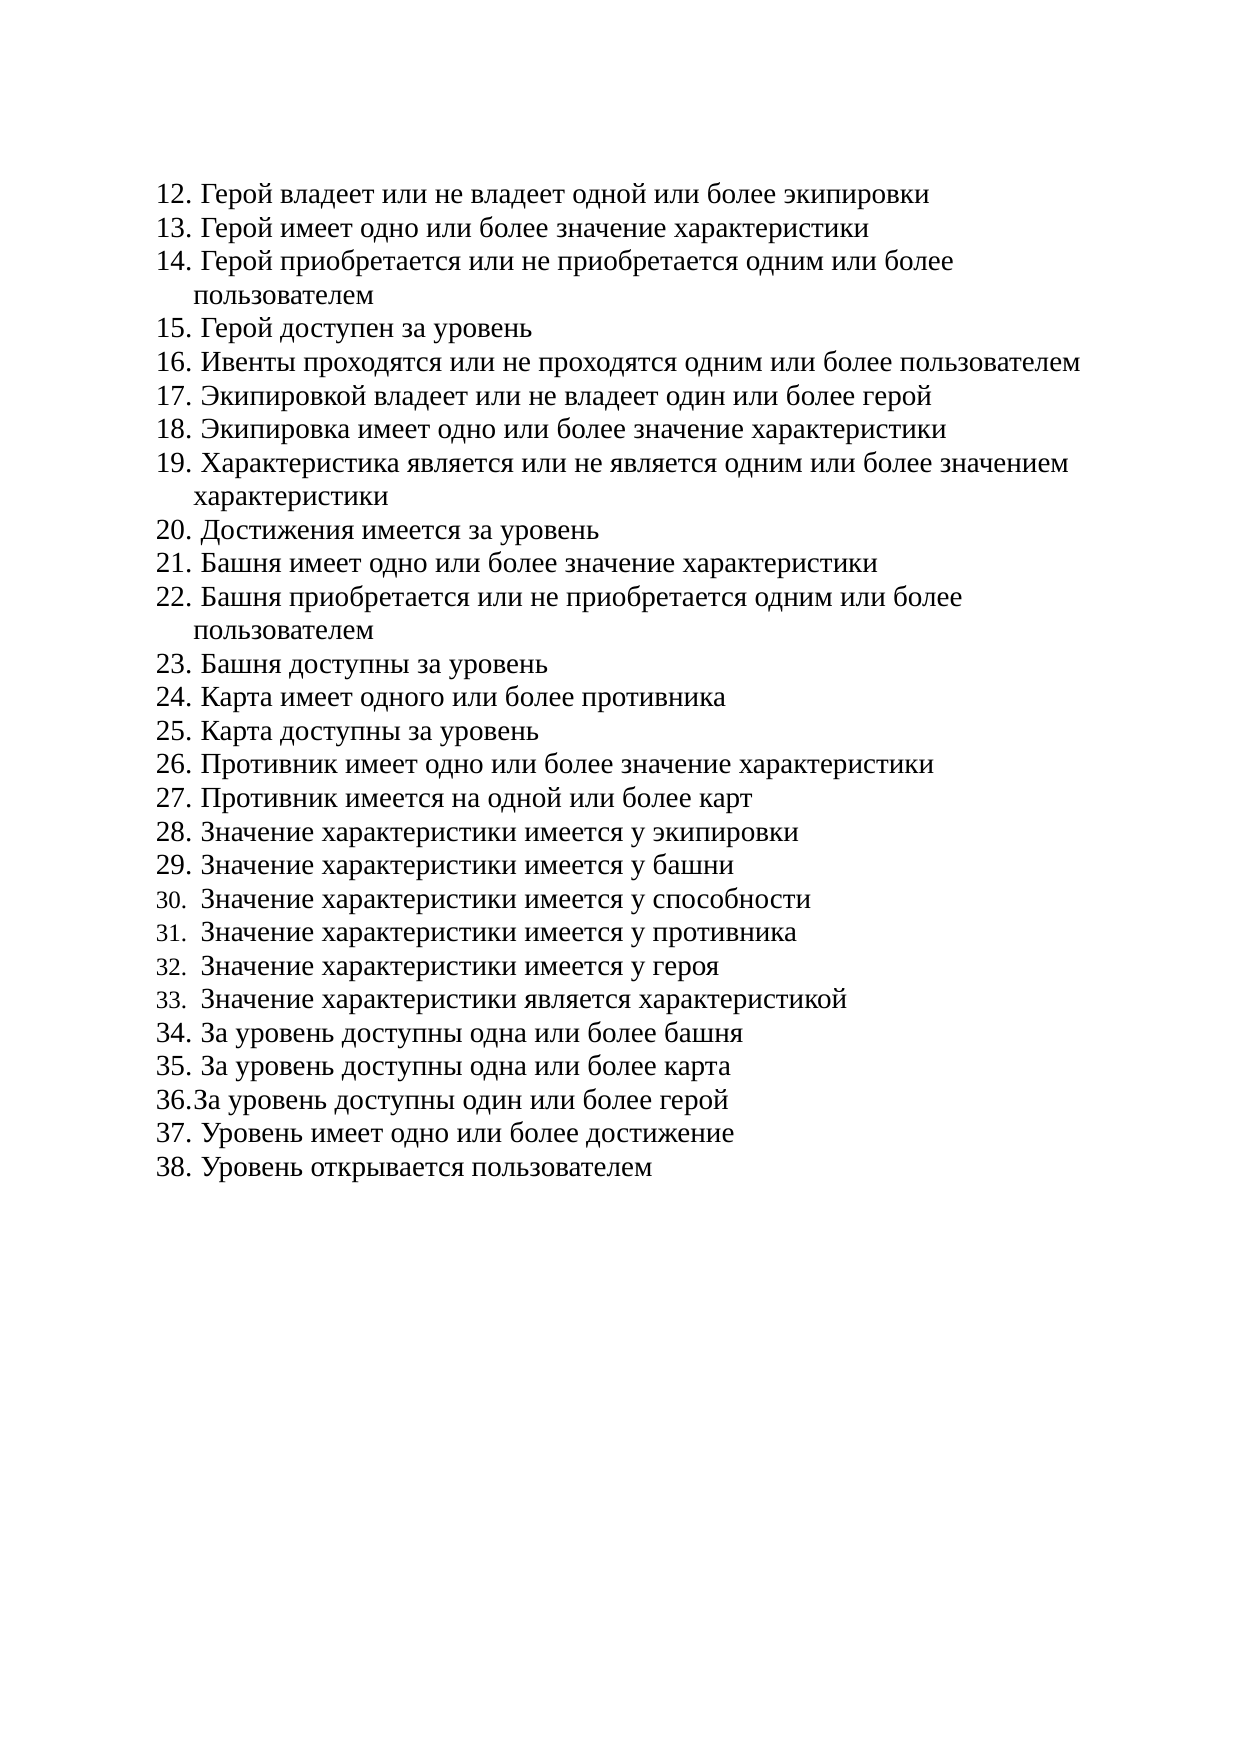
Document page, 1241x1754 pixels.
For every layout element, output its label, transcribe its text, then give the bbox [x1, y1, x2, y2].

list Характеристика является или не является одним или более значением характеристики [156, 445, 1122, 512]
list Башня доступны за уровень [156, 646, 1122, 679]
list Значение характеристики имеется у способности [156, 881, 1122, 914]
list Герой имеет одно или более значение характеристики [156, 210, 1122, 243]
list Экипировка имеет одно или более значение характеристики [156, 411, 1122, 445]
list За уровень доступны одна или более башня [156, 1015, 1122, 1048]
list Противник имеет одно или более значение характеристики [156, 747, 1122, 780]
list Противник имеется на одной или более карт [156, 780, 1122, 814]
list Значение характеристики имеется у героя [156, 948, 1122, 981]
list Башня приобретается или не приобретается одним или более пользователем [156, 579, 1122, 646]
list Уровень открывается пользователем [156, 1149, 1122, 1183]
list Карта имеет одного или более противника [156, 679, 1122, 713]
list Герой владеет или не владеет одной или более экипировки [156, 176, 1122, 210]
list Достижения имеется за уровень [156, 512, 1122, 545]
list Экипировкой владеет или не владеет один или более герой [156, 378, 1122, 411]
list Карта доступны за уровень [156, 713, 1122, 747]
list Герой приобретается или не приобретается одним или более пользователем [156, 243, 1122, 311]
list Уровень имеет одно или более достижение [156, 1116, 1122, 1149]
list Башня имеет одно или более значение характеристики [156, 545, 1122, 579]
list Значение характеристики имеется у башни [156, 847, 1122, 881]
list Ивенты проходятся или не проходятся одним или более пользователем [156, 344, 1122, 378]
list Значение характеристики имеется у противника [156, 914, 1122, 948]
list Герой доступен за уровень [156, 311, 1122, 344]
list Значение характеристики является характеристикой [156, 981, 1122, 1015]
list За уровень доступны одна или более карта [156, 1048, 1122, 1082]
list Значение характеристики имеется у экипировки [156, 814, 1122, 847]
list За уровень доступны один или более герой [156, 1082, 1122, 1116]
